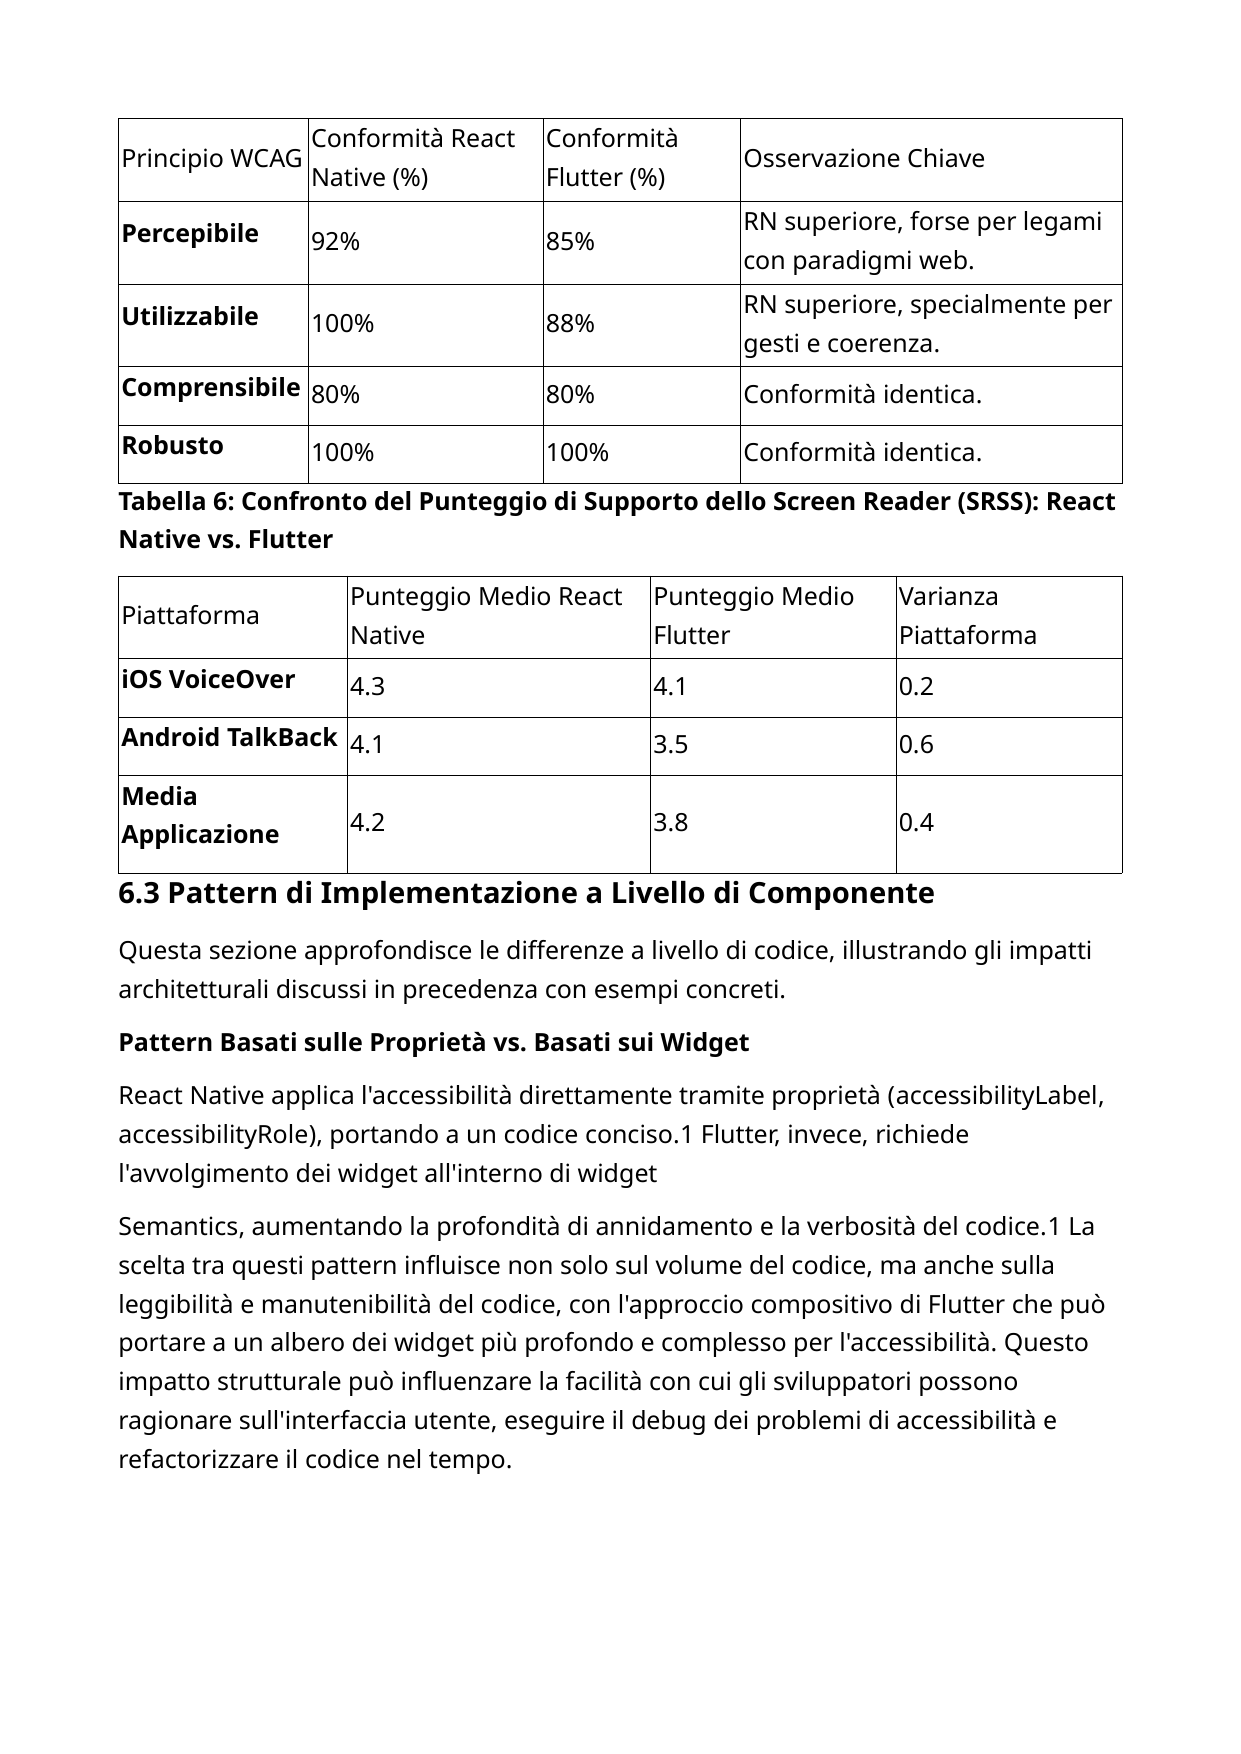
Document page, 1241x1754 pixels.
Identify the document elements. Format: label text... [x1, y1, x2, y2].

text Semantics, aumentando la profondità di annidamento e la verbosità del codice.1 La scelta tra questi pattern influisce non solo sul volume del codice, ma anche sulla leggibilità e manutenibilità del codice, con l'approccio compositivo di Flutter che può portare a un albero dei widget più profondo e complesso per l'accessibilità. Questo impatto strutturale può influenzare la facilità con cui gli sviluppatori possono ragionare sull'interfaccia utente, eseguire il debug dei problemi di accessibilità e refactorizzare il codice nel tempo. [118, 1209, 1122, 1475]
text Questa sezione approfondisce le differenze a livello di codice, illustrando gli impatti architetturali discussi in precedenza con esempi concreti. [118, 932, 1122, 1005]
table_header Punteggio Medio Flutter [651, 577, 896, 658]
table_cell Conformità identica. [741, 426, 1122, 483]
table_header Osservazione Chiave [741, 119, 1122, 201]
table_cell 4.1 [651, 659, 896, 717]
text Tabella 6: Confronto del Punteggio di Supporto dello Screen Reader (SRSS): React Native vs. Flutter [118, 484, 1122, 556]
table_cell 0.2 [897, 659, 1122, 717]
subtitle Pattern Basati sulle Proprietà vs. Basati sui Widget [118, 1024, 1122, 1059]
table_cell RN superiore, specialmente per gesti e coerenza. [741, 285, 1122, 366]
table_header Varianza Piattaforma [897, 577, 1122, 658]
table_cell 4.3 [348, 659, 650, 717]
table_header Punteggio Medio React Native [348, 577, 650, 658]
table_cell 80% [309, 367, 543, 425]
table_cell Utilizzabile [119, 285, 308, 366]
table_cell 0.4 [897, 776, 1122, 873]
table_header Conformità Flutter (%) [544, 119, 740, 201]
table_cell 100% [544, 426, 740, 483]
subtitle 6.3 Pattern di Implementazione a Livello di Componente [118, 874, 1122, 912]
table_cell 80% [544, 367, 740, 425]
table_cell Robusto [119, 426, 308, 483]
text React Native applica l'accessibilità direttamente tramite proprietà (accessibilityLabel, accessibilityRole), portando a un codice conciso.1 Flutter, invece, richiede l'avvolgimento dei widget all'interno di widget [118, 1078, 1122, 1189]
table_cell Conformità identica. [741, 367, 1122, 425]
table_cell RN superiore, forse per legami con paradigmi web. [741, 202, 1122, 283]
table_cell 100% [309, 285, 543, 366]
table_cell 92% [309, 202, 543, 283]
table_cell Comprensibile [119, 367, 308, 425]
table_cell Android TalkBack [119, 718, 347, 775]
table_header Principio WCAG [119, 119, 308, 201]
table_cell 100% [309, 426, 543, 483]
table_cell iOS VoiceOver [119, 659, 347, 717]
table_cell 4.1 [348, 718, 650, 775]
table_cell 3.5 [651, 718, 896, 775]
table_cell 88% [544, 285, 740, 366]
table_cell 0.6 [897, 718, 1122, 775]
table_header Conformità React Native (%) [309, 119, 543, 201]
table_cell Percepibile [119, 202, 308, 283]
table_cell Media Applicazione [119, 776, 347, 873]
table_cell 4.2 [348, 776, 650, 873]
table_cell 3.8 [651, 776, 896, 873]
table_cell 85% [544, 202, 740, 283]
table_header Piattaforma [119, 577, 347, 658]
